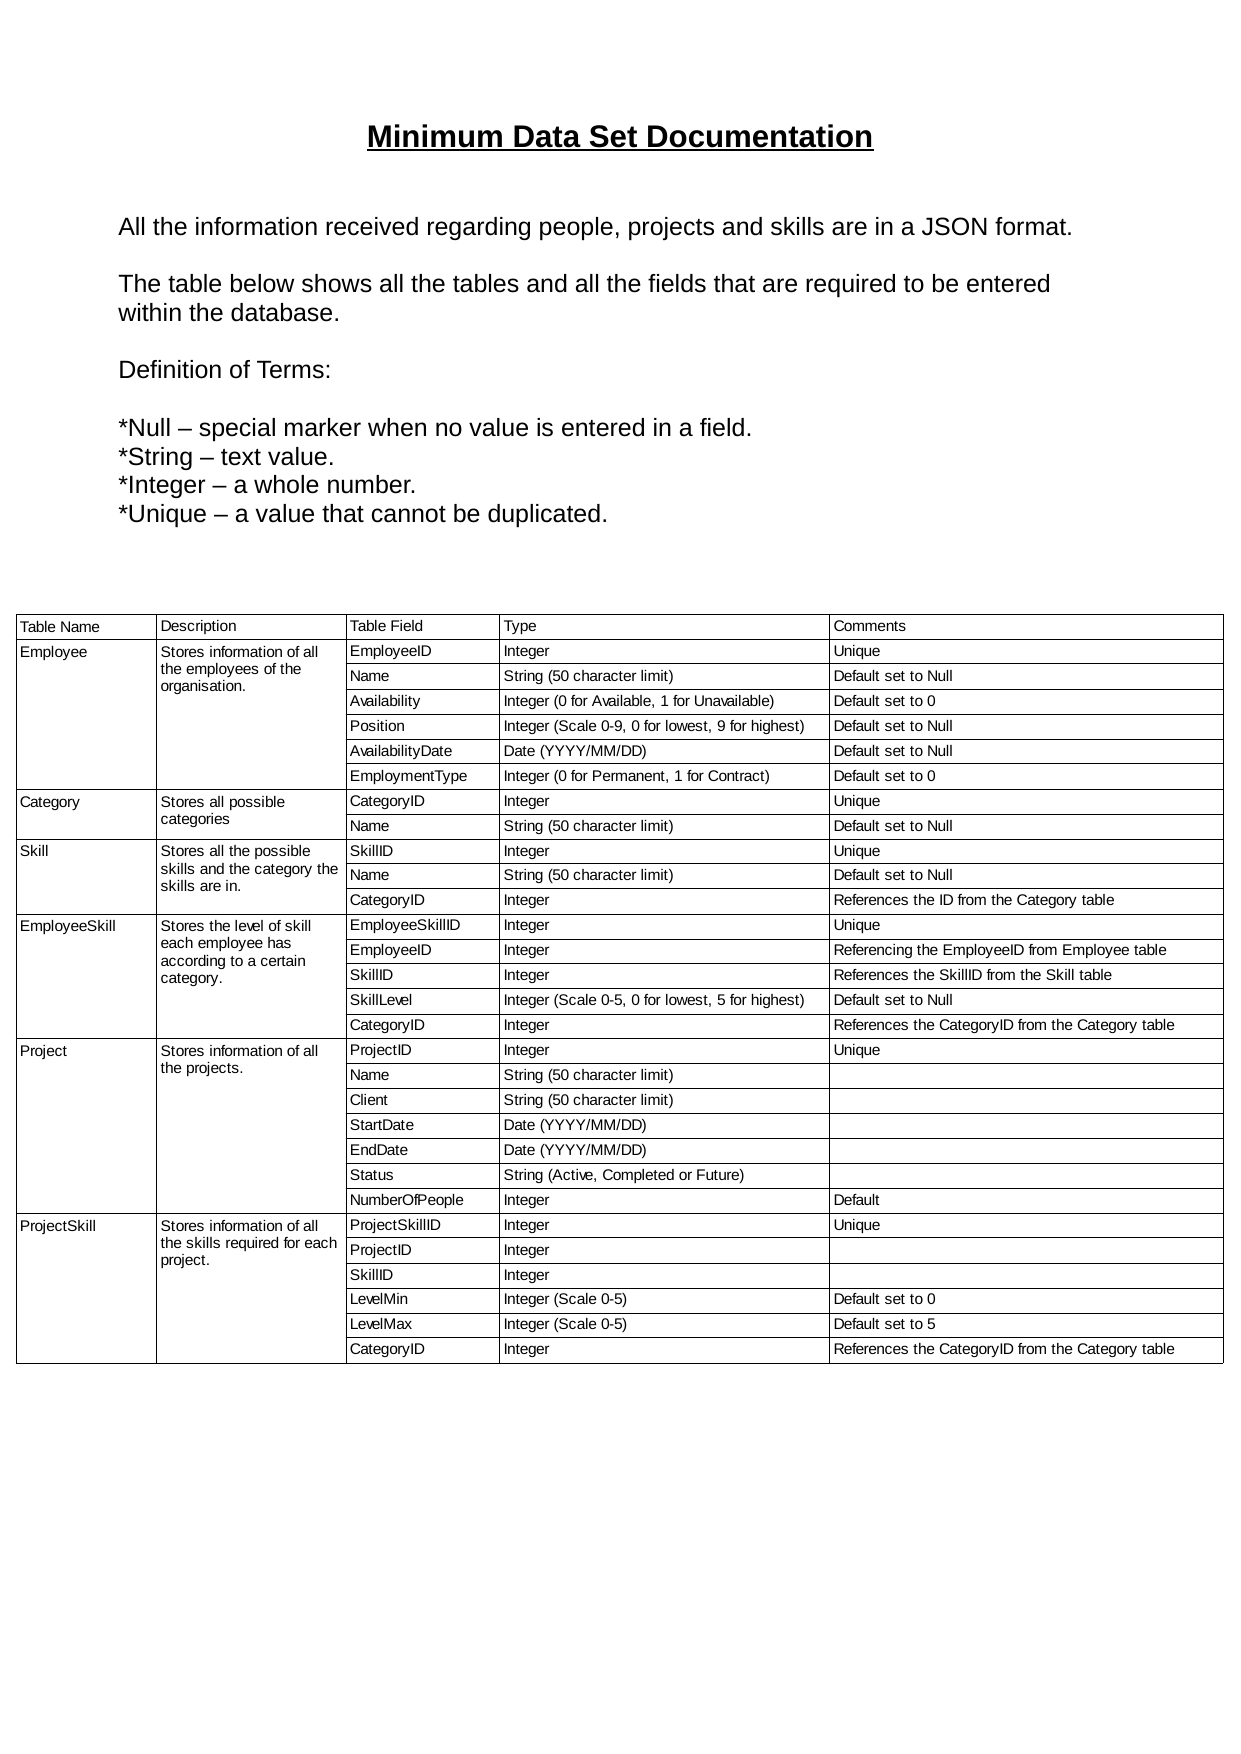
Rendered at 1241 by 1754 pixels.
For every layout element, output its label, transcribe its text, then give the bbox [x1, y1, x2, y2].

text All the information received regarding people, projects and skills are in a JSON format. [118, 212, 1122, 240]
text Minimum Data Set Documentation [118, 118, 1122, 154]
text The table below shows all the tables and all the fields that are required to be entered within the database. [118, 269, 1122, 327]
text *Unique – a value that cannot be duplicated. [118, 499, 1122, 528]
text *Integer – a whole number. [118, 470, 1122, 499]
text *String – text value. [118, 442, 1122, 470]
text Definition of Terms: [118, 355, 1122, 384]
text *Null – special marker when no value is entered in a field. [118, 384, 1122, 442]
